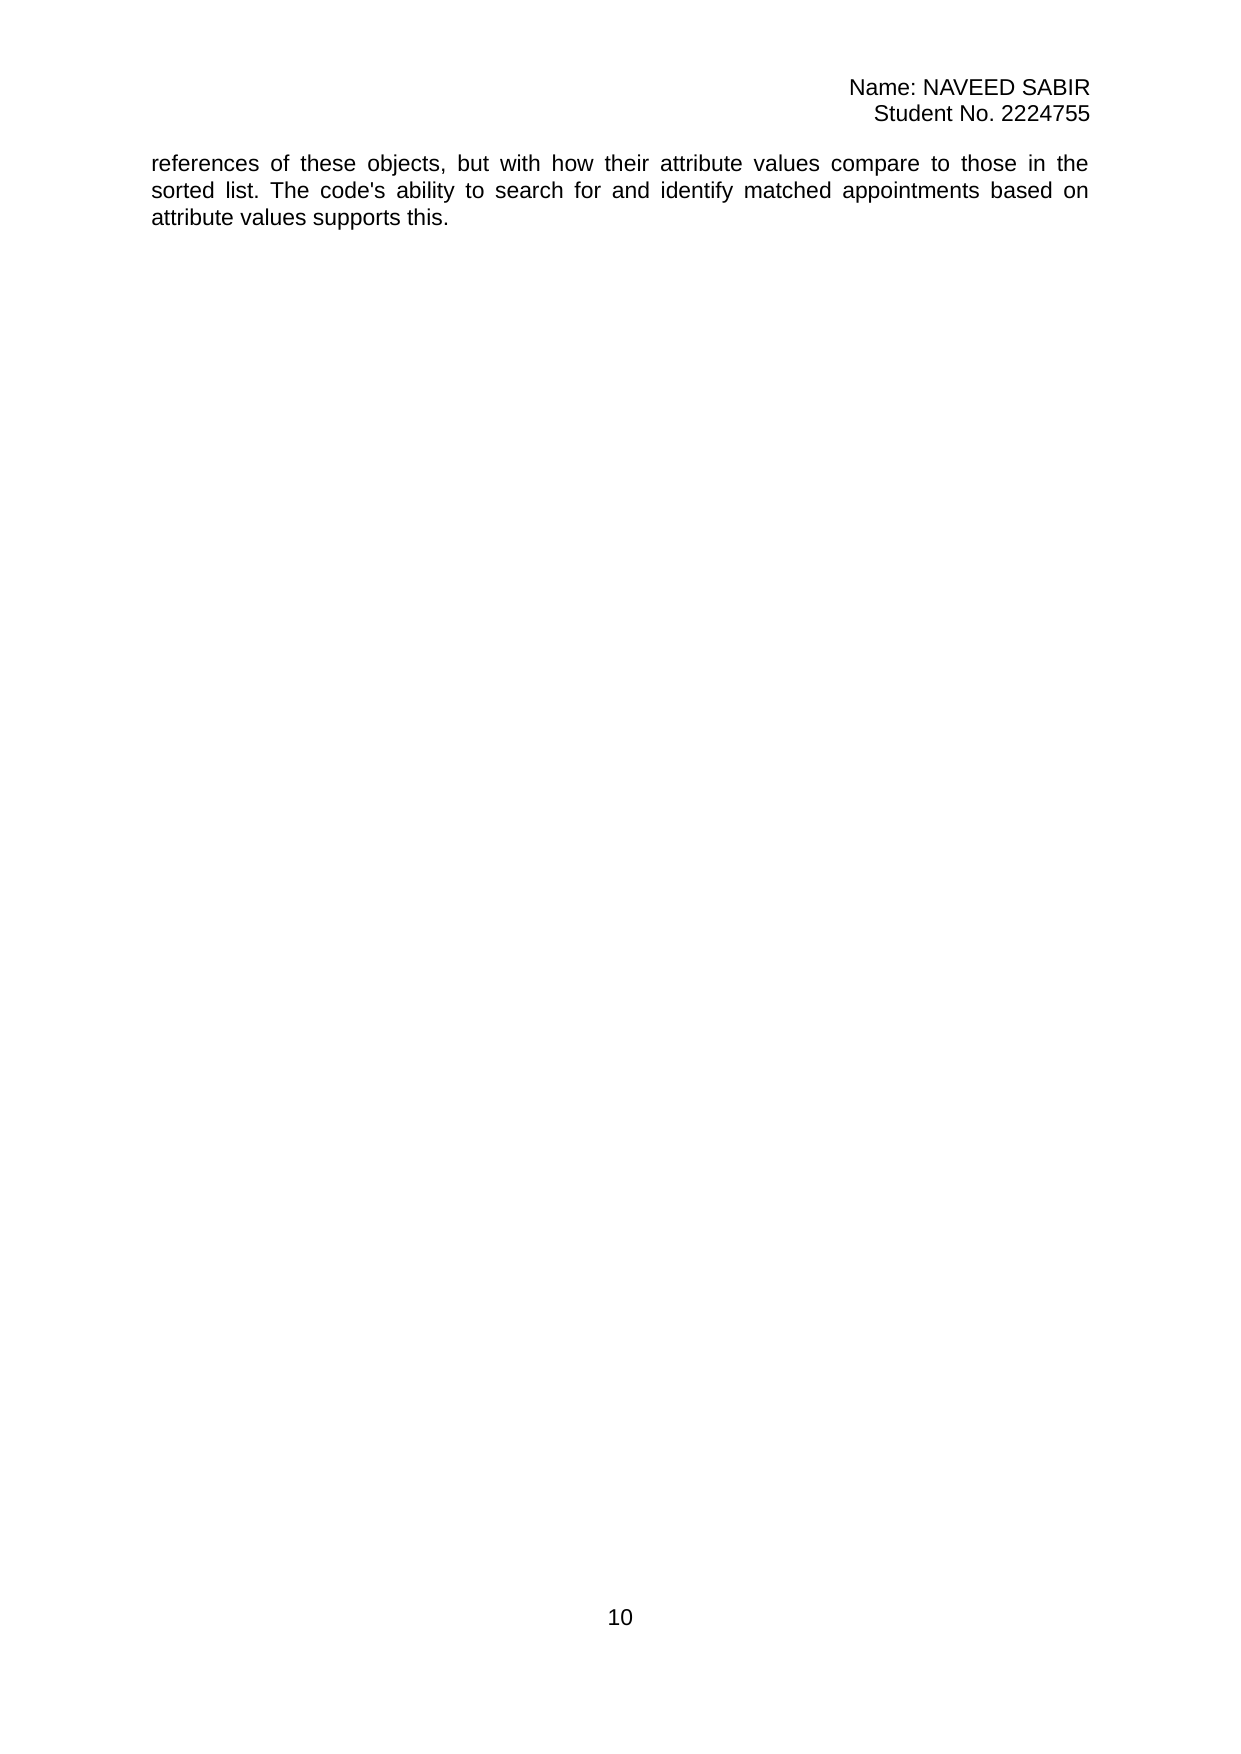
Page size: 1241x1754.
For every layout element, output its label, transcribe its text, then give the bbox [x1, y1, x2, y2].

text references of these objects, but with how their attribute values compare to those in the sorted list. The code's ability to search for and identify matched appointments based on attribute values supports this. [150, 150, 1090, 230]
